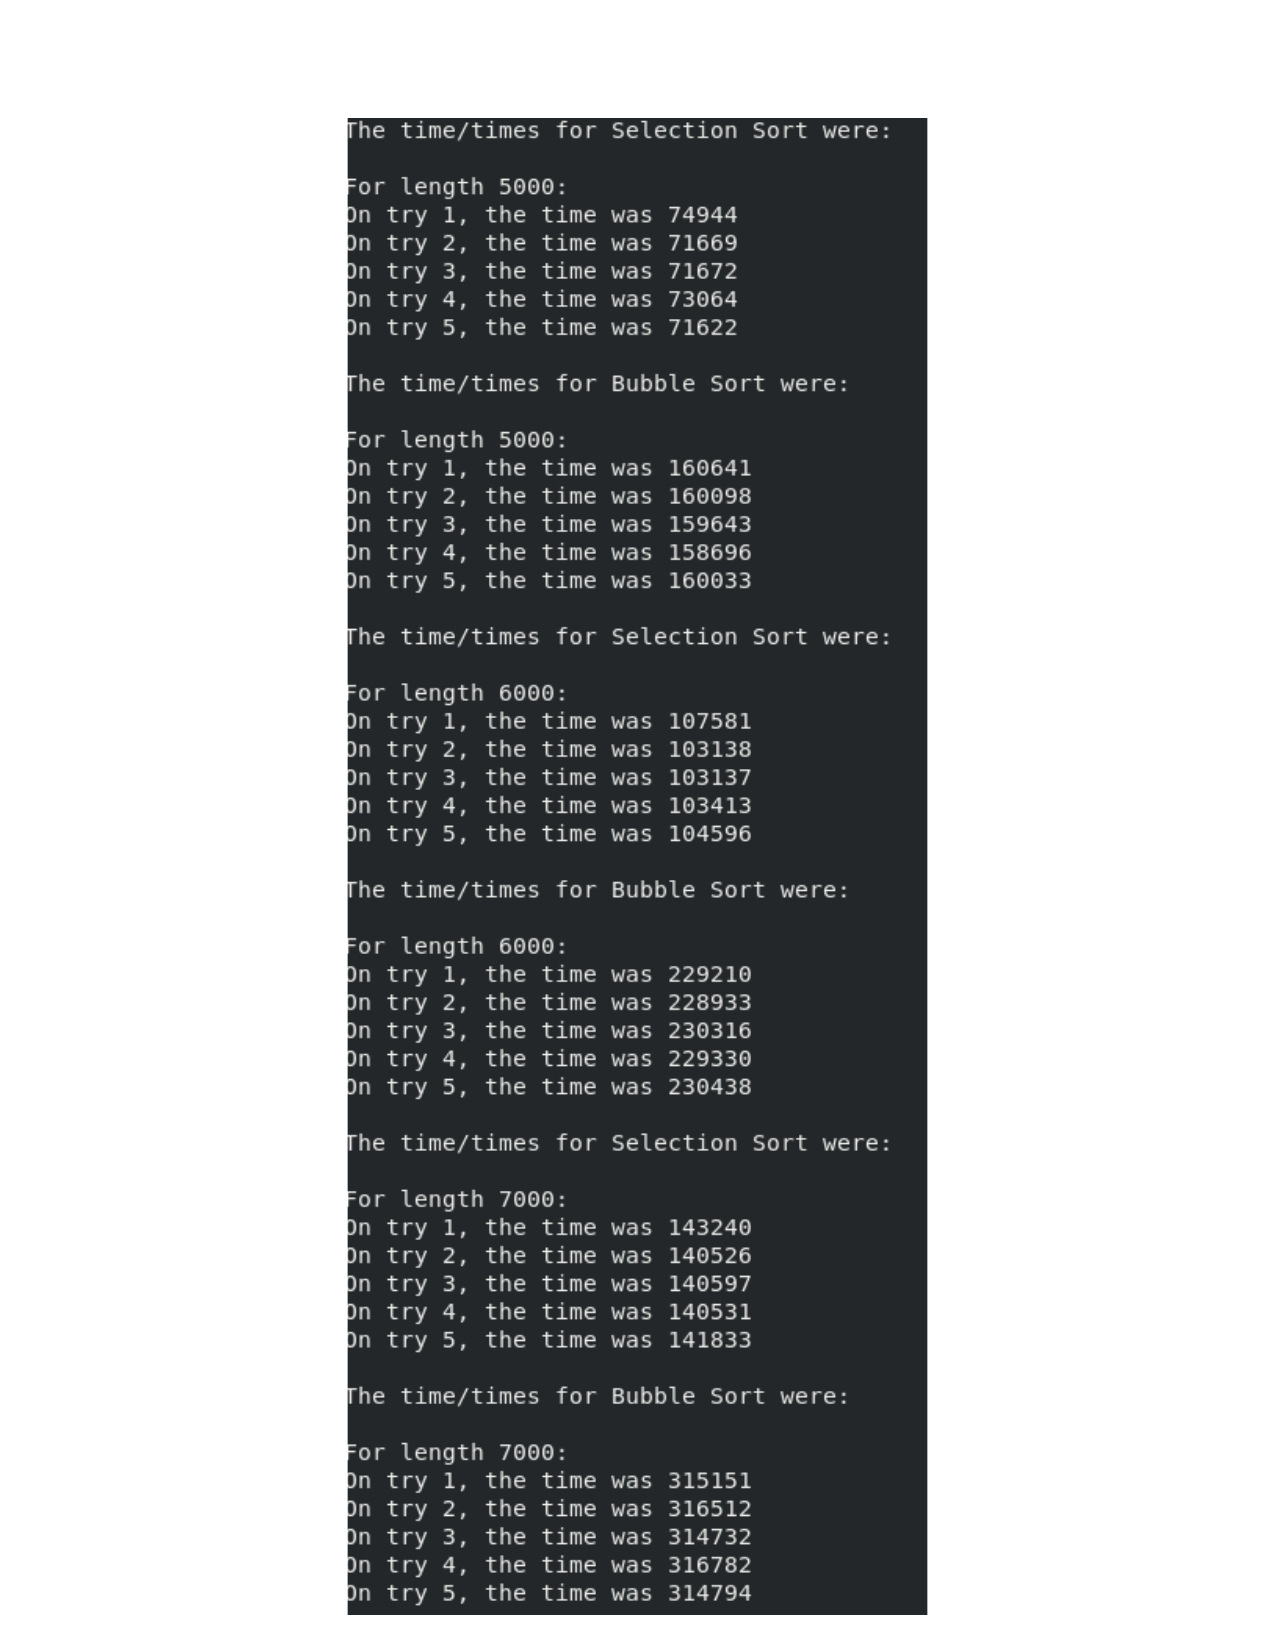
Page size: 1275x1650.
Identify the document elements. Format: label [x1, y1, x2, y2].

picture [347, 118, 928, 1615]
